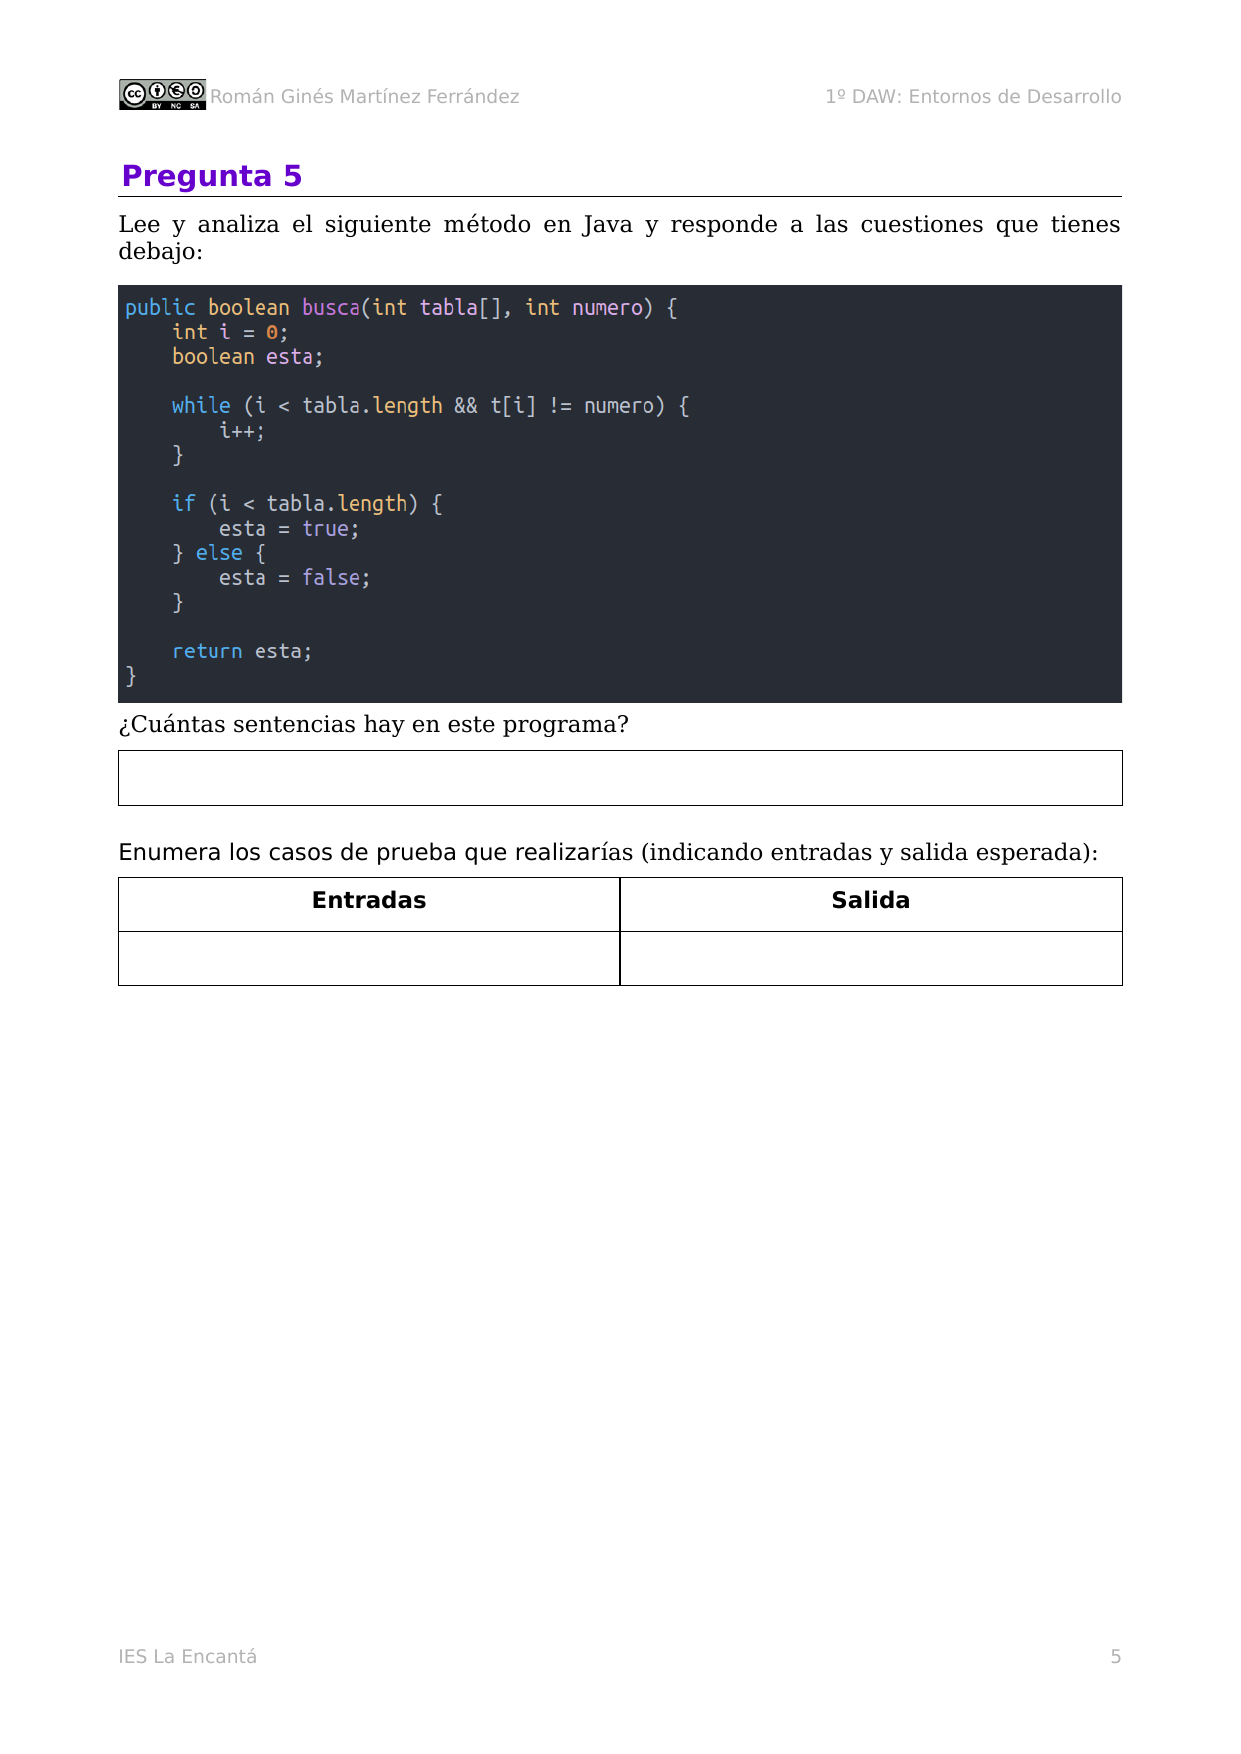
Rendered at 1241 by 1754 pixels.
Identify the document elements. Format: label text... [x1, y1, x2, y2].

text Lee y analiza el siguiente método en Java y responde a las cuestiones que tienes debajo: [118, 211, 1122, 265]
text [118, 279, 1122, 285]
text ¿Cuántas sentencias hay en este programa? [118, 703, 1122, 738]
table_cell [119, 932, 619, 985]
picture [119, 79, 207, 110]
table_header Entradas [119, 878, 619, 931]
text Pregunta 5 [118, 156, 1122, 196]
table_header Salida [621, 878, 1122, 931]
table_header [119, 751, 1122, 805]
picture [118, 285, 1123, 703]
text Enumera los casos de prueba que realizarías (indicando entradas y salida esperada): [118, 839, 1122, 866]
table_cell [621, 932, 1122, 985]
